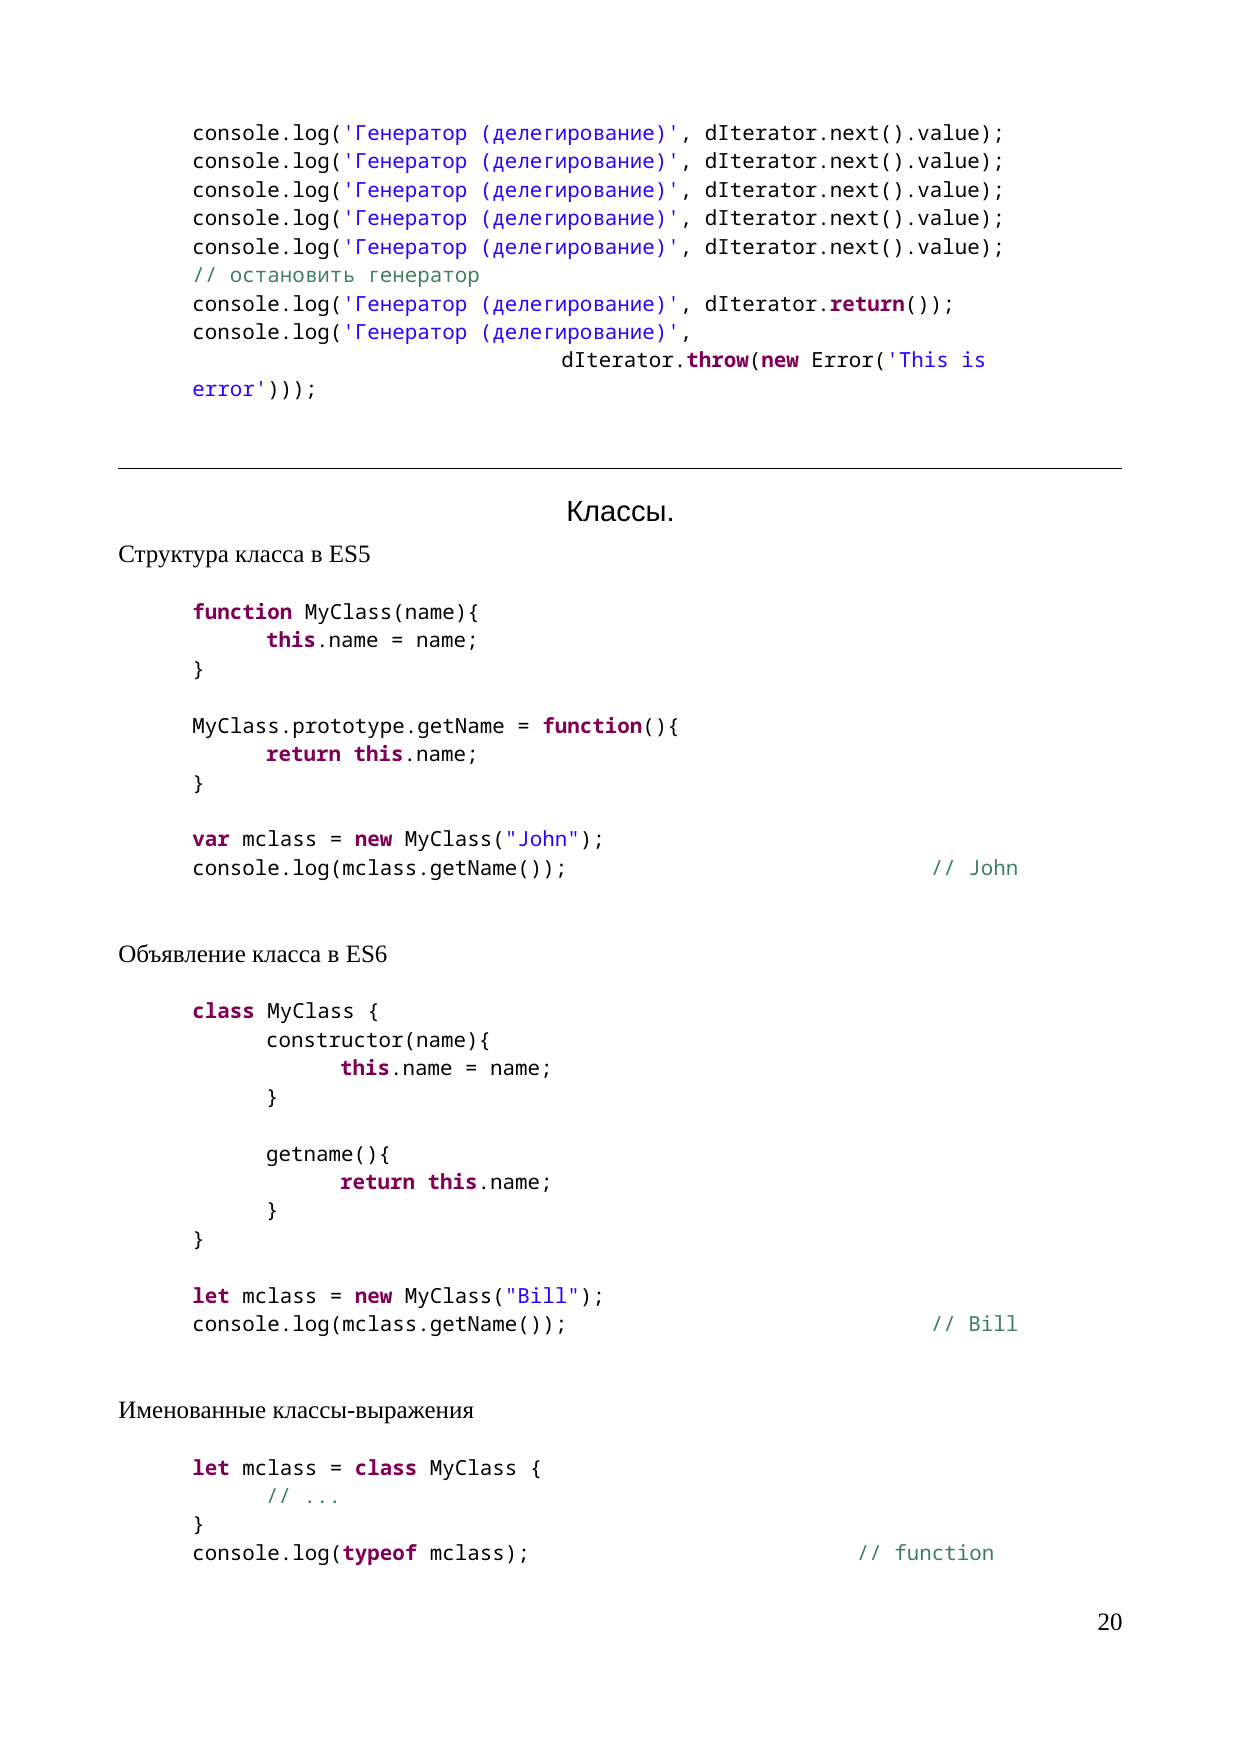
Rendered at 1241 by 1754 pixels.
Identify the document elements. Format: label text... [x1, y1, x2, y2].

text console.log('Генератор (делегирование)', dIterator.next().value); [192, 203, 1122, 232]
text this.name = name; [192, 626, 1122, 654]
text MyClass.prototype.getName = function(){ [192, 711, 1122, 739]
text } [192, 1224, 1122, 1252]
text // остановить генератор [192, 260, 1122, 289]
text } [192, 1509, 1122, 1538]
text console.log('Генератор (делегирование)', dIterator.return()); [192, 289, 1122, 317]
text console.log(mclass.getName()); // John [192, 853, 1122, 881]
text } [192, 1196, 1122, 1224]
text let mclass = class MyClass { [192, 1453, 1122, 1481]
text console.log('Генератор (делегирование)', [192, 317, 1122, 346]
text return this.name; [192, 1167, 1122, 1196]
text dIterator.throw(new Error('This is error'))); [192, 346, 1122, 402]
text } [192, 1082, 1122, 1110]
text console.log('Генератор (делегирование)', dIterator.next().value); [192, 232, 1122, 260]
text this.name = name; [192, 1053, 1122, 1082]
text let mclass = new MyClass("Bill"); [192, 1281, 1122, 1309]
text console.log('Генератор (делегирование)', dIterator.next().value); [192, 175, 1122, 203]
text Именованные классы-выражения [118, 1395, 1122, 1424]
text console.log(mclass.getName()); // Bill [192, 1309, 1122, 1338]
text } [192, 768, 1122, 796]
text console.log(typeof mclass); // function [192, 1538, 1122, 1566]
text constructor(name){ [192, 1025, 1122, 1053]
subtitle Классы. [118, 493, 1122, 527]
text getname(){ [192, 1139, 1122, 1167]
text console.log('Генератор (делегирование)', dIterator.next().value); [192, 118, 1122, 147]
text return this.name; [192, 739, 1122, 768]
text class MyClass { [192, 996, 1122, 1025]
text var mclass = new MyClass("John"); [192, 824, 1122, 853]
text } [192, 654, 1122, 682]
text function MyClass(name){ [192, 597, 1122, 626]
text Структура класса в ES5 [118, 539, 1122, 568]
text Объявление класса в ES6 [118, 939, 1122, 968]
text // ... [192, 1481, 1122, 1509]
text console.log('Генератор (делегирование)', dIterator.next().value); [192, 147, 1122, 175]
